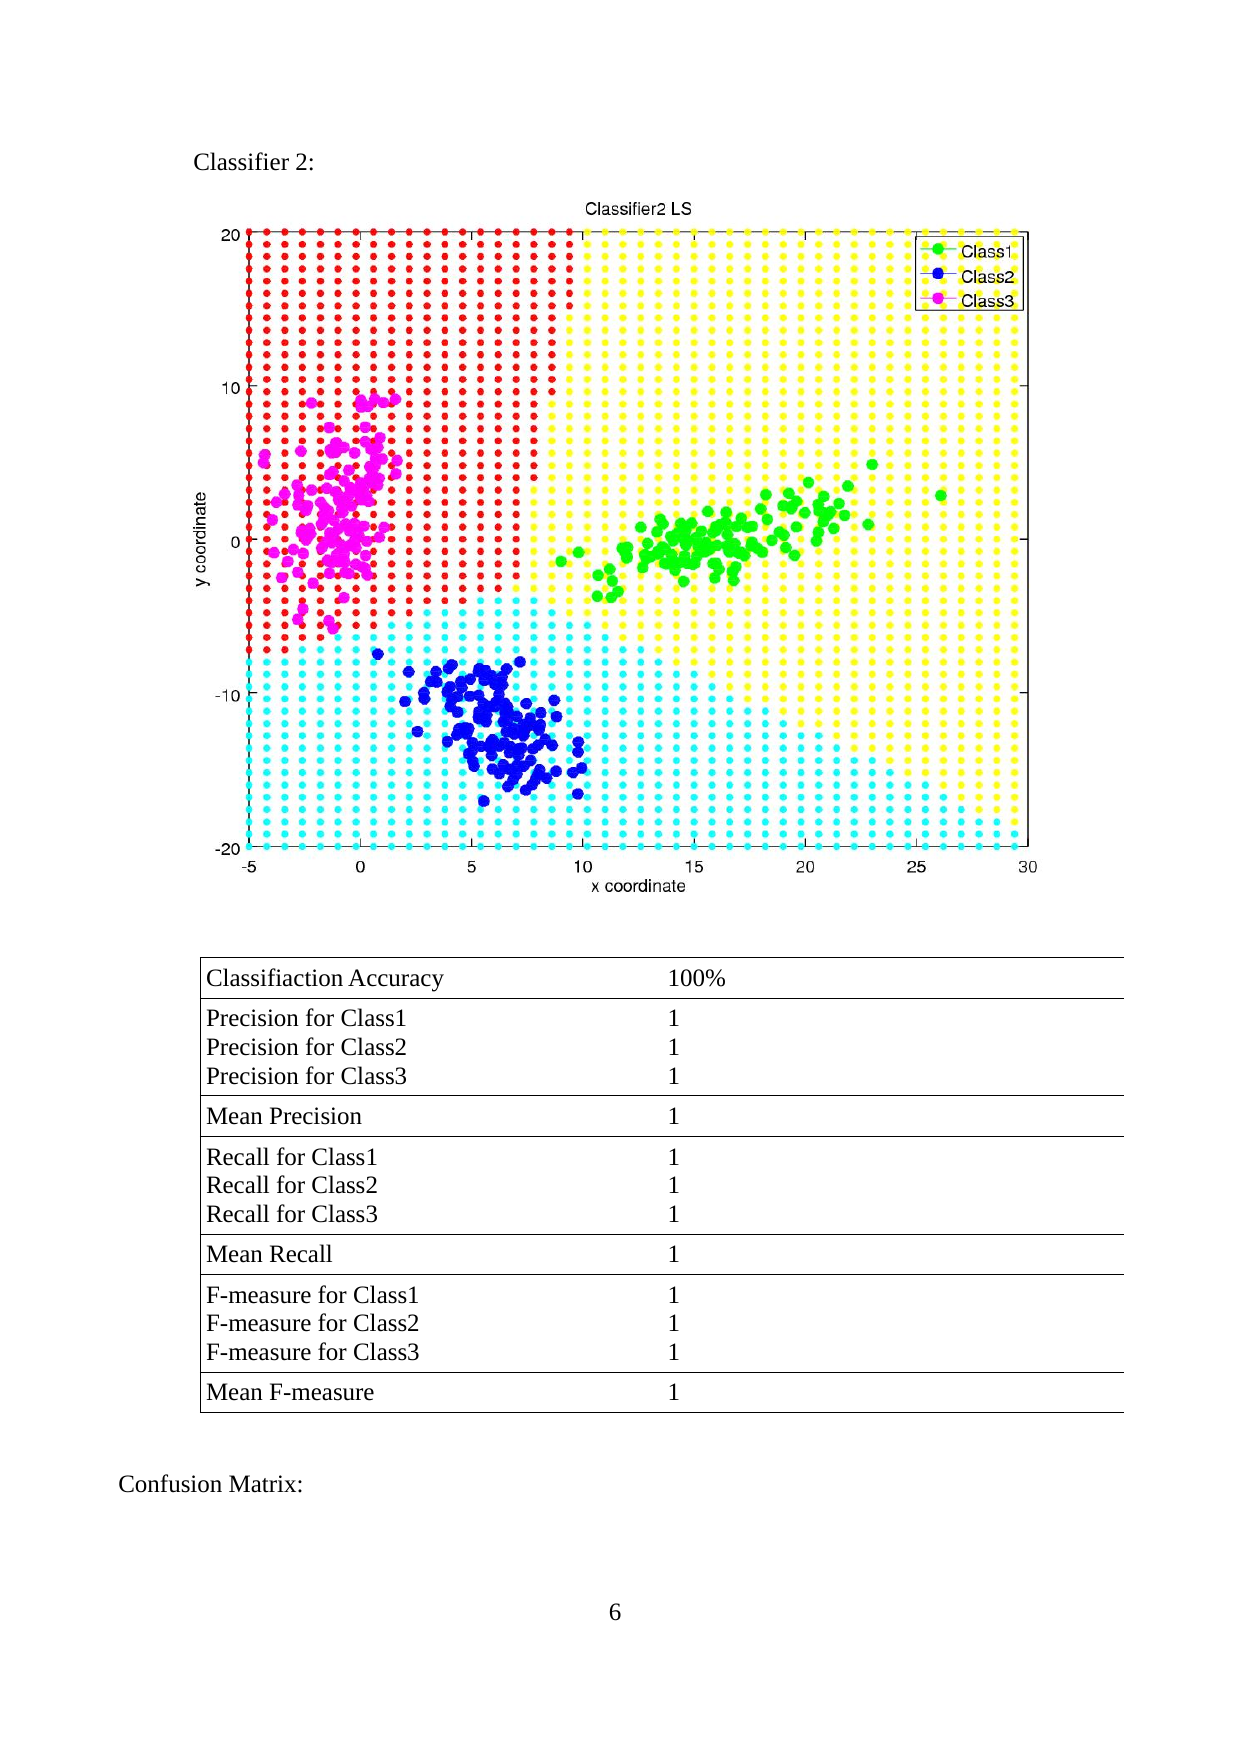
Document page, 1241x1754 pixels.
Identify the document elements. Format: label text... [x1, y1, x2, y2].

table_cell 1 1 1 [662, 999, 1123, 1095]
table_cell 1 [662, 1096, 1123, 1136]
table_cell Mean F-measure [201, 1373, 662, 1412]
table_cell Recall for Class1 Recall for Class2 Recall for Class3 [201, 1137, 662, 1233]
table_cell 1 1 1 [662, 1137, 1123, 1233]
text Confusion Matrix: [118, 1469, 1122, 1498]
table_cell 1 [662, 1235, 1123, 1274]
text Classifier 2: [118, 147, 1122, 175]
table_cell Precision for Class1 Precision for Class2 Precision for Class3 [201, 999, 662, 1095]
picture [118, 175, 1123, 929]
table_cell F-measure for Class1 F-measure for Class2 F-measure for Class3 [201, 1275, 662, 1372]
table_cell Mean Precision [201, 1096, 662, 1136]
table_header 100% [662, 958, 1123, 998]
table_cell 1 1 1 [662, 1275, 1123, 1372]
table_cell Mean Recall [201, 1235, 662, 1274]
table_header Classifiaction Accuracy [201, 958, 662, 998]
table_cell 1 [662, 1373, 1123, 1412]
